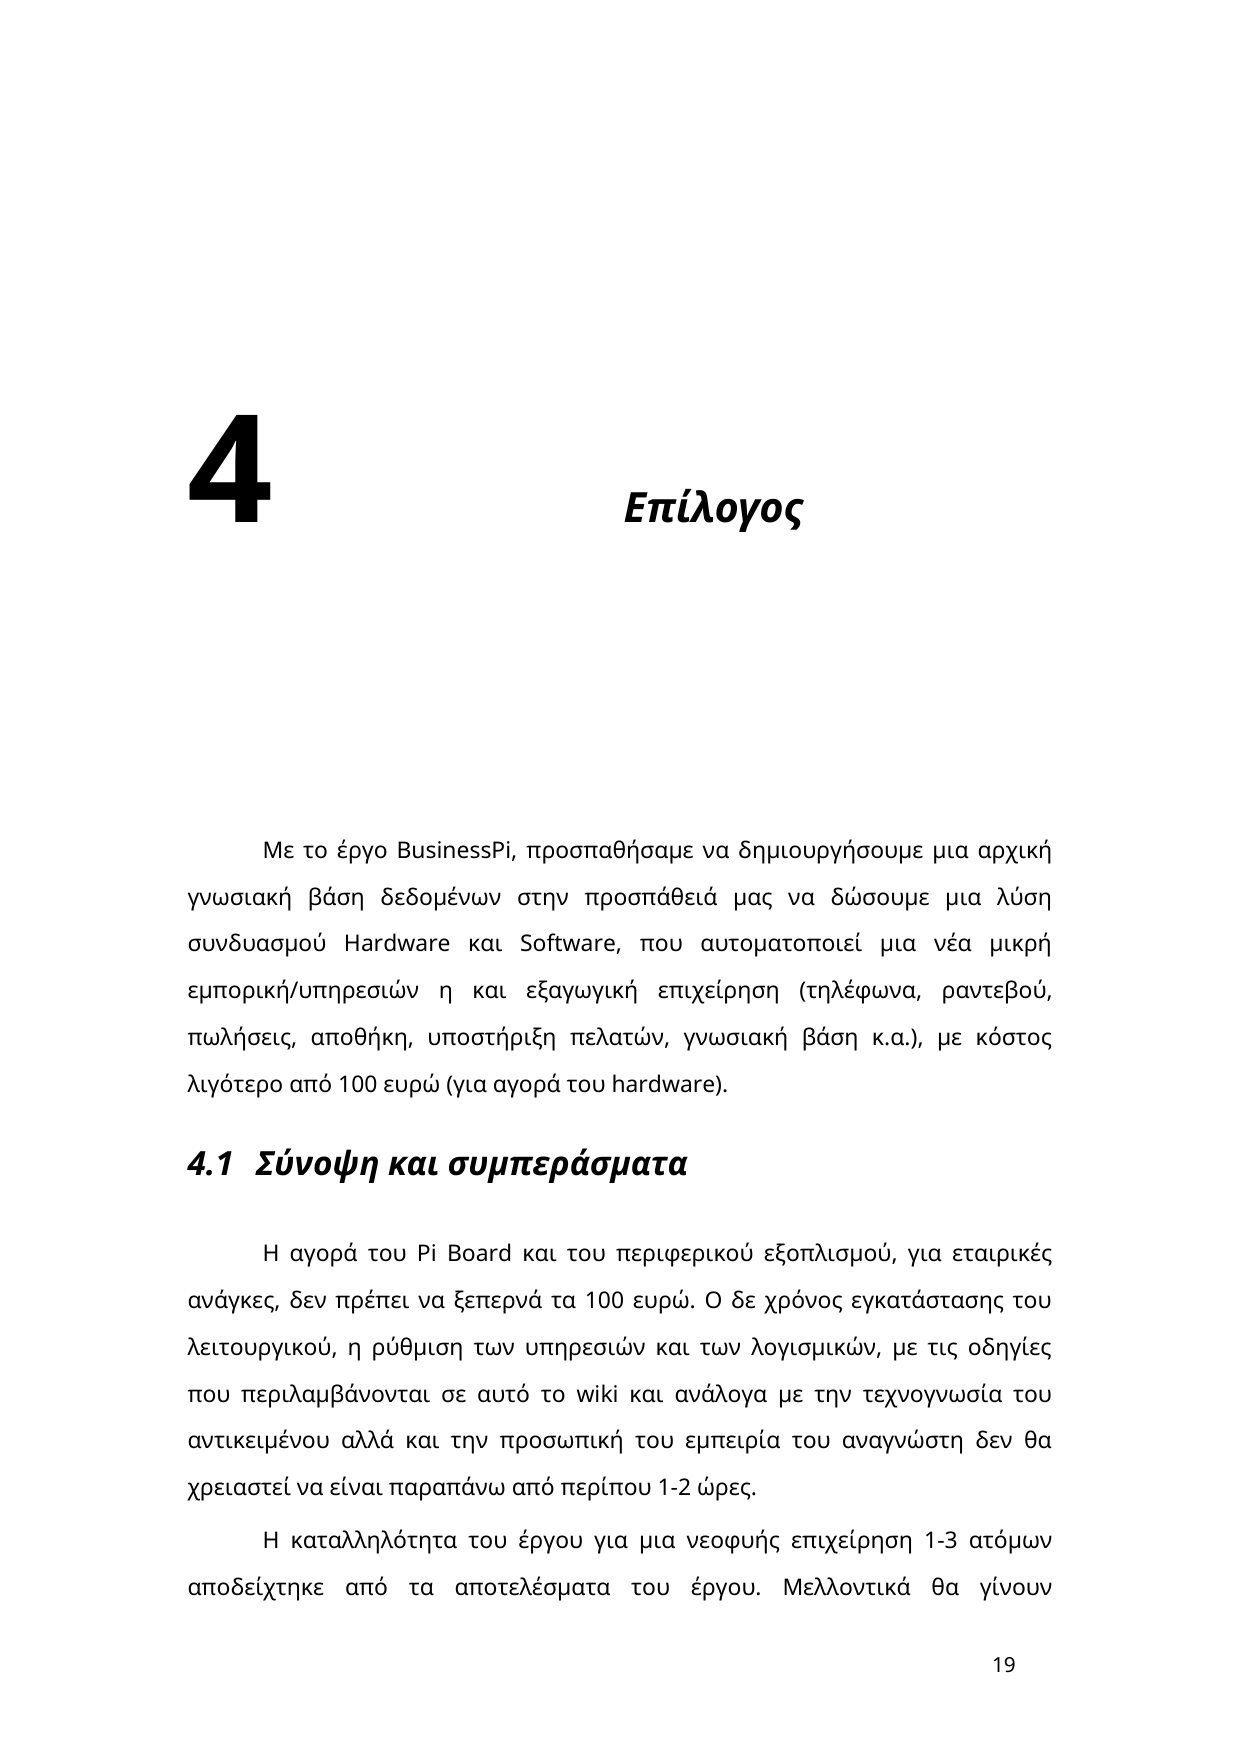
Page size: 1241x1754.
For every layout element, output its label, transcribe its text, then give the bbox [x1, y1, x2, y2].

subtitle Σύνοψη και συμπεράσματα [187, 1140, 1058, 1185]
text Η καταλληλότητα του έργου για μια νεοφυής επιχείρηση 1-3 ατόμων αποδείχτηκε από τα αποτελέσματα του έργου. Μελλοντικά θα γίνουν [187, 1524, 1053, 1602]
text Με το έργο BusinessPi, προσπαθήσαμε να δημιουργήσουμε μια αρχική γνωσιακή βάση δεδομένων στην προσπάθειά μας να δώσουμε μια λύση συνδυασμού Hardware και Software, που αυτοματοποιεί μια νέα μικρή εμπορική/υπηρεσιών η και εξαγωγική επιχείρηση (τηλέφωνα, ραντεβού, πωλήσεις, αποθήκη, υποστήριξη πελατών, γνωσιακή βάση κ.α.), με κόστος λιγότερο από 100 ευρώ (για αγορά του hardware). [187, 833, 1053, 1099]
text Η αγορά του Pi Board και του περιφερικού εξοπλισμού, για εταιρικές ανάγκες, δεν πρέπει να ξεπερνά τα 100 ευρώ. Ο δε χρόνος εγκατάστασης του λειτουργικού, η ρύθμιση των υπηρεσιών και των λογισμικών, με τις οδηγίες που περιλαμβάνονται σε αυτό το wiki και ανάλογα με την τεχνογνωσία του αντικειμένου αλλά και την προσωπική του εμπειρία του αναγνώστη δεν θα χρειαστεί να είναι παραπάνω από περίπου 1-2 ώρες. [187, 1237, 1053, 1502]
subtitle Επίλογος [187, 362, 1058, 567]
